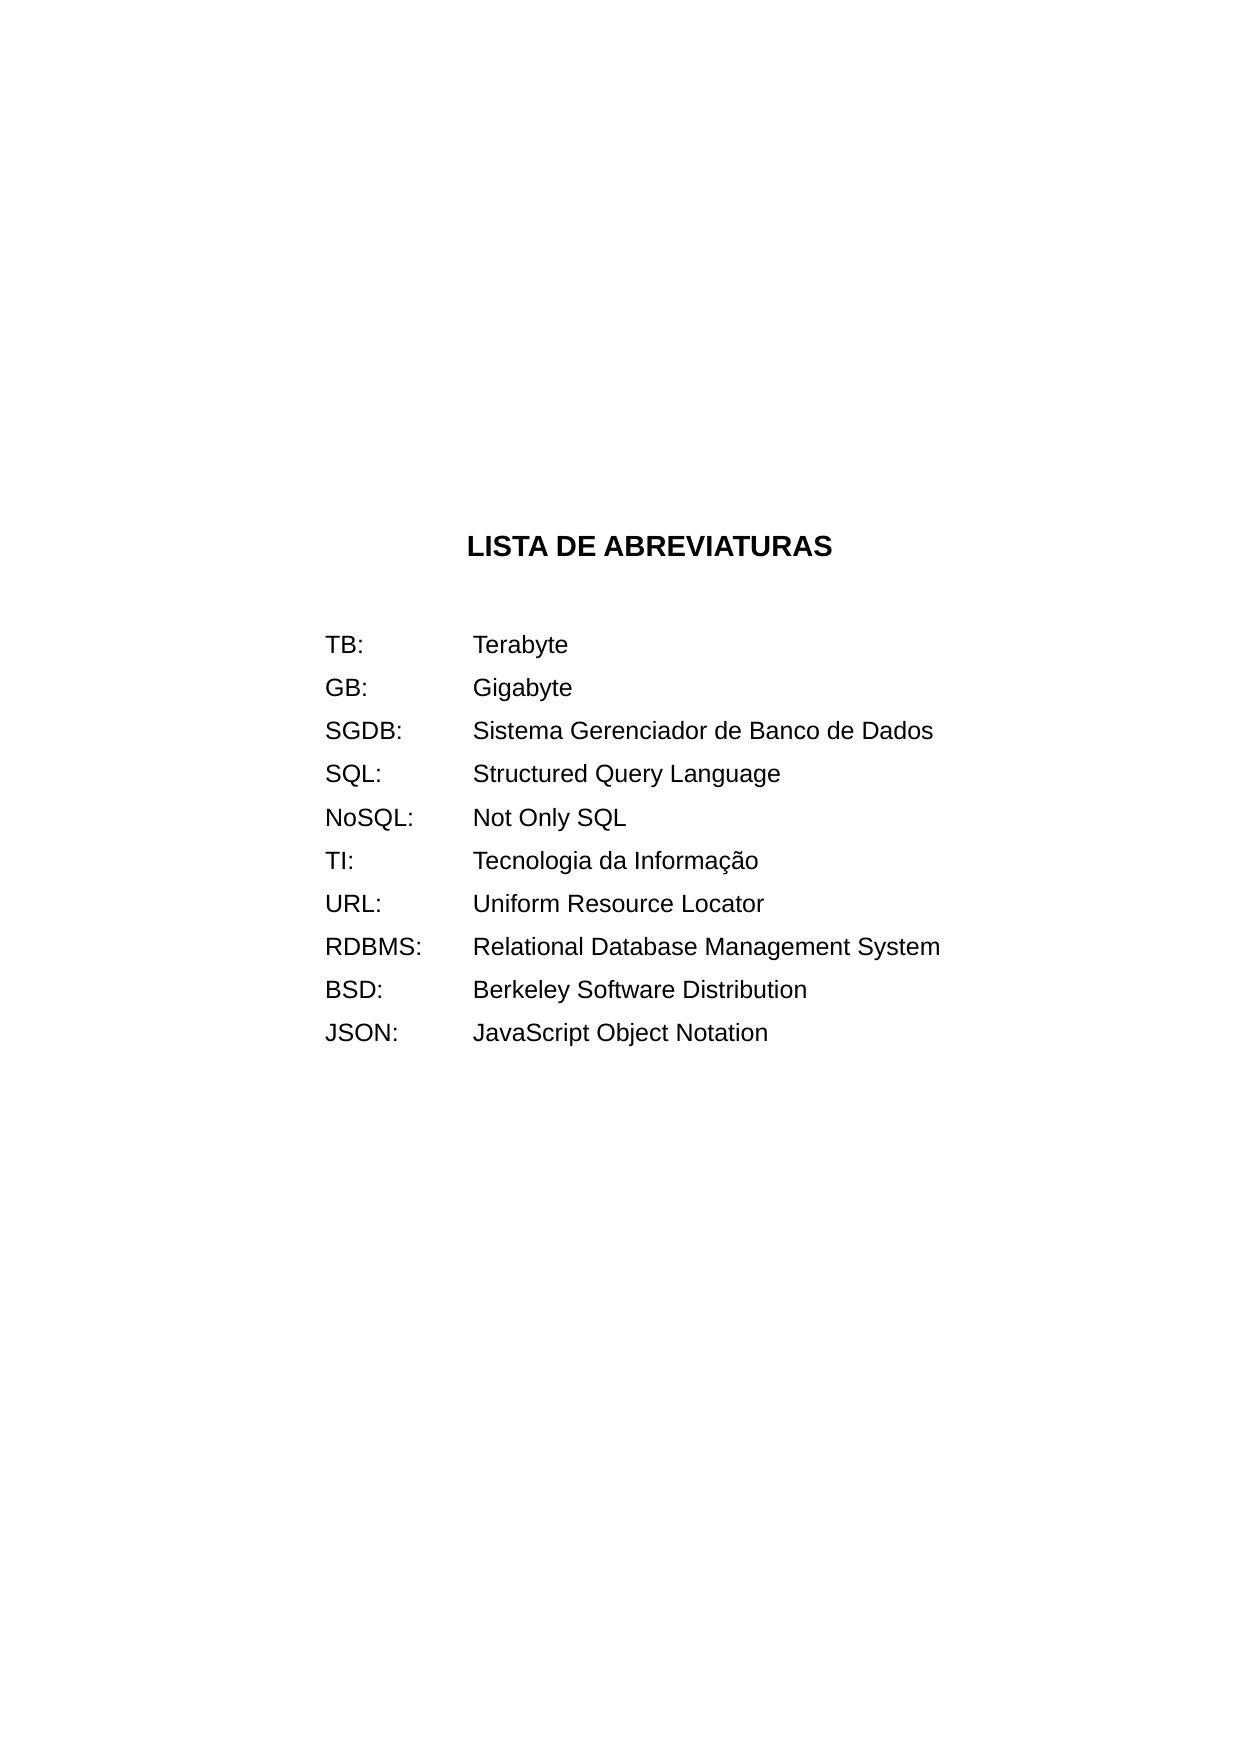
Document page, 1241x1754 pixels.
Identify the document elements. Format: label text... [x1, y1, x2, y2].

text TB: Terabyte [177, 630, 1122, 659]
text RDBMS: Relational Database Management System [177, 932, 1122, 961]
text GB: Gigabyte [177, 673, 1122, 702]
text TI: Tecnologia da Informação [177, 846, 1122, 874]
text SGDB: Sistema Gerenciador de Banco de Dados [177, 716, 1122, 745]
text SQL: Structured Query Language [177, 759, 1122, 788]
text NoSQL: Not Only SQL [177, 802, 1122, 831]
text URL: Uniform Resource Locator [177, 889, 1122, 917]
text JSON: JavaScript Object Notation [177, 1018, 1122, 1047]
text LISTA DE ABREVIATURAS [177, 529, 1122, 563]
text BSD: Berkeley Software Distribution [177, 975, 1122, 1004]
